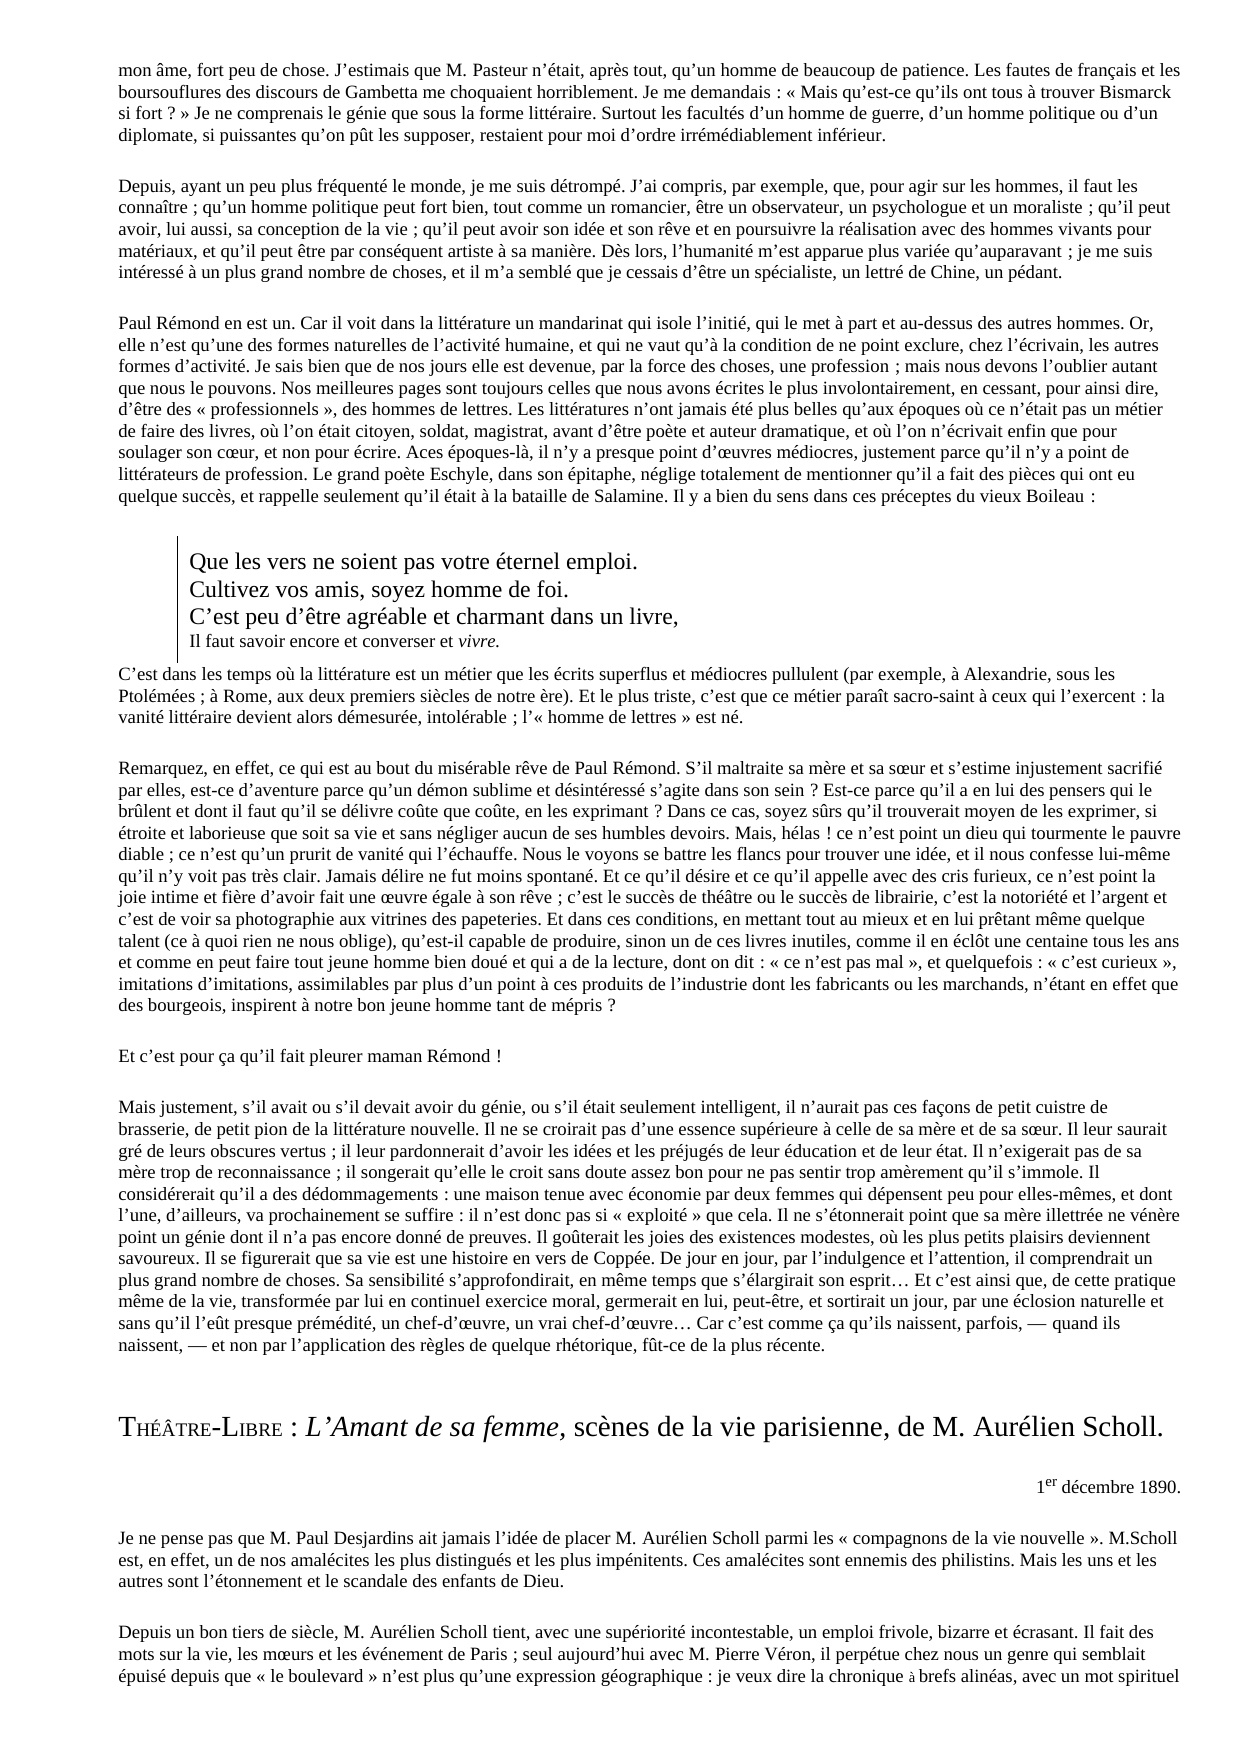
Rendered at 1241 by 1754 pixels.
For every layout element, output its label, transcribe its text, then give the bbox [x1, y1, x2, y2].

text Mais justement, s’il avait ou s’il devait avoir du génie, ou s’il était seulement intelligent, il n’aurait pas ces façons de petit cuistre de brasserie, de petit pion de la littérature nouvelle. Il ne se croirait pas d’une essence supérieure à celle de sa mère et de sa sœur. Il leur saurait gré de leurs obscures vertus ; il leur pardonnerait d’avoir les idées et les préjugés de leur éducation et de leur état. Il n’exigerait pas de sa mère trop de reconnaissance ; il songerait qu’elle le croit sans doute assez bon pour ne pas sentir trop amèrement qu’il s’immole. Il considérerait qu’il a des dédommagements : une maison tenue avec économie par deux femmes qui dépensent peu pour elles-mêmes, et dont l’une, d’ailleurs, va prochainement se suffire : il n’est donc pas si « exploité » que cela. Il ne s’étonnerait point que sa mère illettrée ne vénère point un génie dont il n’a pas encore donné de preuves. Il goûterait les joies des existences modestes, où les plus petits plaisirs deviennent savoureux. Il se figurerait que sa vie est une histoire en vers de Coppée. De jour en jour, par l’indulgence et l’attention, il comprendrait un plus grand nombre de choses. Sa sensibilité s’approfondirait, en même temps que s’élargirait son esprit… Et c’est ainsi que, de cette pratique même de la vie, transformée par lui en continuel exercice moral, germerait en lui, peut-être, et sortirait un jour, par une éclosion naturelle et sans qu’il l’eût presque prémédité, un chef-d’œuvre, un vrai chef-d’œuvre… Car c’est comme ça qu’ils naissent, parfois, — quand ils naissent, — et non par l’application des règles de quelque rhétorique, fût-ce de la plus récente. [118, 1096, 1181, 1355]
text Je ne pense pas que M. Paul Desjardins ait jamais l’idée de placer M. Aurélien Scholl parmi les « compagnons de la vie nouvelle ». M.Scholl est, en effet, un de nos amalécites les plus distingués et les plus impénitents. Ces amalécites sont ennemis des philistins. Mais les uns et les autres sont l’étonnement et le scandale des enfants de Dieu. [118, 1527, 1181, 1592]
text Cultivez vos amis, soyez homme de foi. [178, 575, 1122, 602]
text Paul Rémond en est un. Car il voit dans la littérature un mandarinat qui isole l’initié, qui le met à part et au-dessus des autres hommes. Or, elle n’est qu’une des formes naturelles de l’activité humaine, et qui ne vaut qu’à la condition de ne point exclure, chez l’écrivain, les autres formes d’activité. Je sais bien que de nos jours elle est devenue, par la force des choses, une profession ; mais nous devons l’oublier autant que nous le pouvons. Nos meilleures pages sont toujours celles que nous avons écrites le plus involontairement, en cessant, pour ainsi dire, d’être des « professionnels », des hommes de lettres. Les littératures n’ont jamais été plus belles qu’aux époques où ce n’était pas un métier de faire des livres, où l’on était citoyen, soldat, magistrat, avant d’être poète et auteur dramatique, et où l’on n’écrivait enfin que pour soulager son cœur, et non pour écrire. Aces époques-là, il n’y a presque point d’œuvres médiocres, justement parce qu’il n’y a point de littérateurs de profession. Le grand poète Eschyle, dans son épitaphe, néglige totalement de mentionner qu’il a fait des pièces qui ont eu quelque succès, et rappelle seulement qu’il était à la bataille de Salamine. Il y a bien du sens dans ces préceptes du vieux Boileau : [118, 312, 1181, 506]
text Remarquez, en effet, ce qui est au bout du misérable rêve de Paul Rémond. S’il maltraite sa mère et sa sœur et s’estime injustement sacrifié par elles, est-ce d’aventure parce qu’un démon sublime et désintéressé s’agite dans son sein ? Est-ce parce qu’il a en lui des pensers qui le brûlent et dont il faut qu’il se délivre coûte que coûte, en les exprimant ? Dans ce cas, soyez sûrs qu’il trouverait moyen de les exprimer, si étroite et laborieuse que soit sa vie et sans négliger aucun de ses humbles devoirs. Mais, hélas ! ce n’est point un dieu qui tourmente le pauvre diable ; ce n’est qu’un prurit de vanité qui l’échauffe. Nous le voyons se battre les flancs pour trouver une idée, et il nous confesse lui-même qu’il n’y voit pas très clair. Jamais délire ne fut moins spontané. Et ce qu’il désire et ce qu’il appelle avec des cris furieux, ce n’est point la joie intime et fière d’avoir fait une œuvre égale à son rêve ; c’est le succès de théâtre ou le succès de librairie, c’est la notoriété et l’argent et c’est de voir sa photographie aux vitrines des papeteries. Et dans ces conditions, en mettant tout au mieux et en lui prêtant même quelque talent (ce à quoi rien ne nous oblige), qu’est-il capable de produire, sinon un de ces livres inutiles, comme il en éclôt une centaine tous les ans et comme en peut faire tout jeune homme bien doué et qui a de la lecture, dont on dit : « ce n’est pas mal », et quelquefois : « c’est curieux », imitations d’imitations, assimilables par plus d’un point à ces produits de l’industrie dont les fabricants ou les marchands, n’étant en effet que des bourgeois, inspirent à notre bon jeune homme tant de mépris ? [118, 757, 1181, 1016]
text Il faut savoir encore et converser et vivre. [178, 629, 1122, 663]
text Que les vers ne soient pas votre éternel emploi. [178, 536, 1122, 575]
text C’est peu d’être agréable et charmant dans un livre, [178, 602, 1122, 629]
text Et c’est pour ça qu’il fait pleurer maman Rémond ! [118, 1045, 1181, 1067]
subtitle Théâtre-Libre : L’Amant de sa femme, scènes de la vie parisienne, de M. Aurélien Scholl. [118, 1409, 1181, 1443]
text 1er décembre 1890. [118, 1473, 1181, 1498]
text Depuis un bon tiers de siècle, M. Aurélien Scholl tient, avec une supériorité incontestable, un emploi frivole, bizarre et écrasant. Il fait des mots sur la vie, les mœurs et les événement de Paris ; seul aujourd’hui avec M. Pierre Véron, il perpétue chez nous un genre qui semblait épuisé depuis que « le boulevard » n’est plus qu’une expression géographique : je veux dire la chronique à brefs alinéas, avec un mot spirituel [118, 1621, 1181, 1686]
text Depuis, ayant un peu plus fréquenté le monde, je me suis détrompé. J’ai compris, par exemple, que, pour agir sur les hommes, il faut les connaître ; qu’un homme politique peut fort bien, tout comme un romancier, être un observateur, un psychologue et un moraliste ; qu’il peut avoir, lui aussi, sa conception de la vie ; qu’il peut avoir son idée et son rêve et en poursuivre la réalisation avec des hommes vivants pour matériaux, et qu’il peut être par conséquent artiste à sa manière. Dès lors, l’humanité m’est apparue plus variée qu’auparavant ; je me suis intéressé à un plus grand nombre de choses, et il m’a semblé que je cessais d’être un spécialiste, un lettré de Chine, un pédant. [118, 175, 1181, 283]
text C’est dans les temps où la littérature est un métier que les écrits superflus et médiocres pullulent (par exemple, à Alexandrie, sous les Ptolémées ; à Rome, aux deux premiers siècles de notre ère). Et le plus triste, c’est que ce métier paraît sacro-saint à ceux qui l’exercent : la vanité littéraire devient alors démesurée, intolérable ; l’« homme de lettres » est né. [118, 663, 1181, 728]
text mon âme, fort peu de chose. J’estimais que M. Pasteur n’était, après tout, qu’un homme de beaucoup de patience. Les fautes de français et les boursouflures des discours de Gambetta me choquaient horriblement. Je me demandais : « Mais qu’est-ce qu’ils ont tous à trouver Bismarck si fort ? » Je ne comprenais le génie que sous la forme littéraire. Surtout les facultés d’un homme de guerre, d’un homme politique ou d’un diplomate, si puissantes qu’on pût les supposer, restaient pour moi d’ordre irrémédiablement inférieur. [118, 59, 1181, 145]
